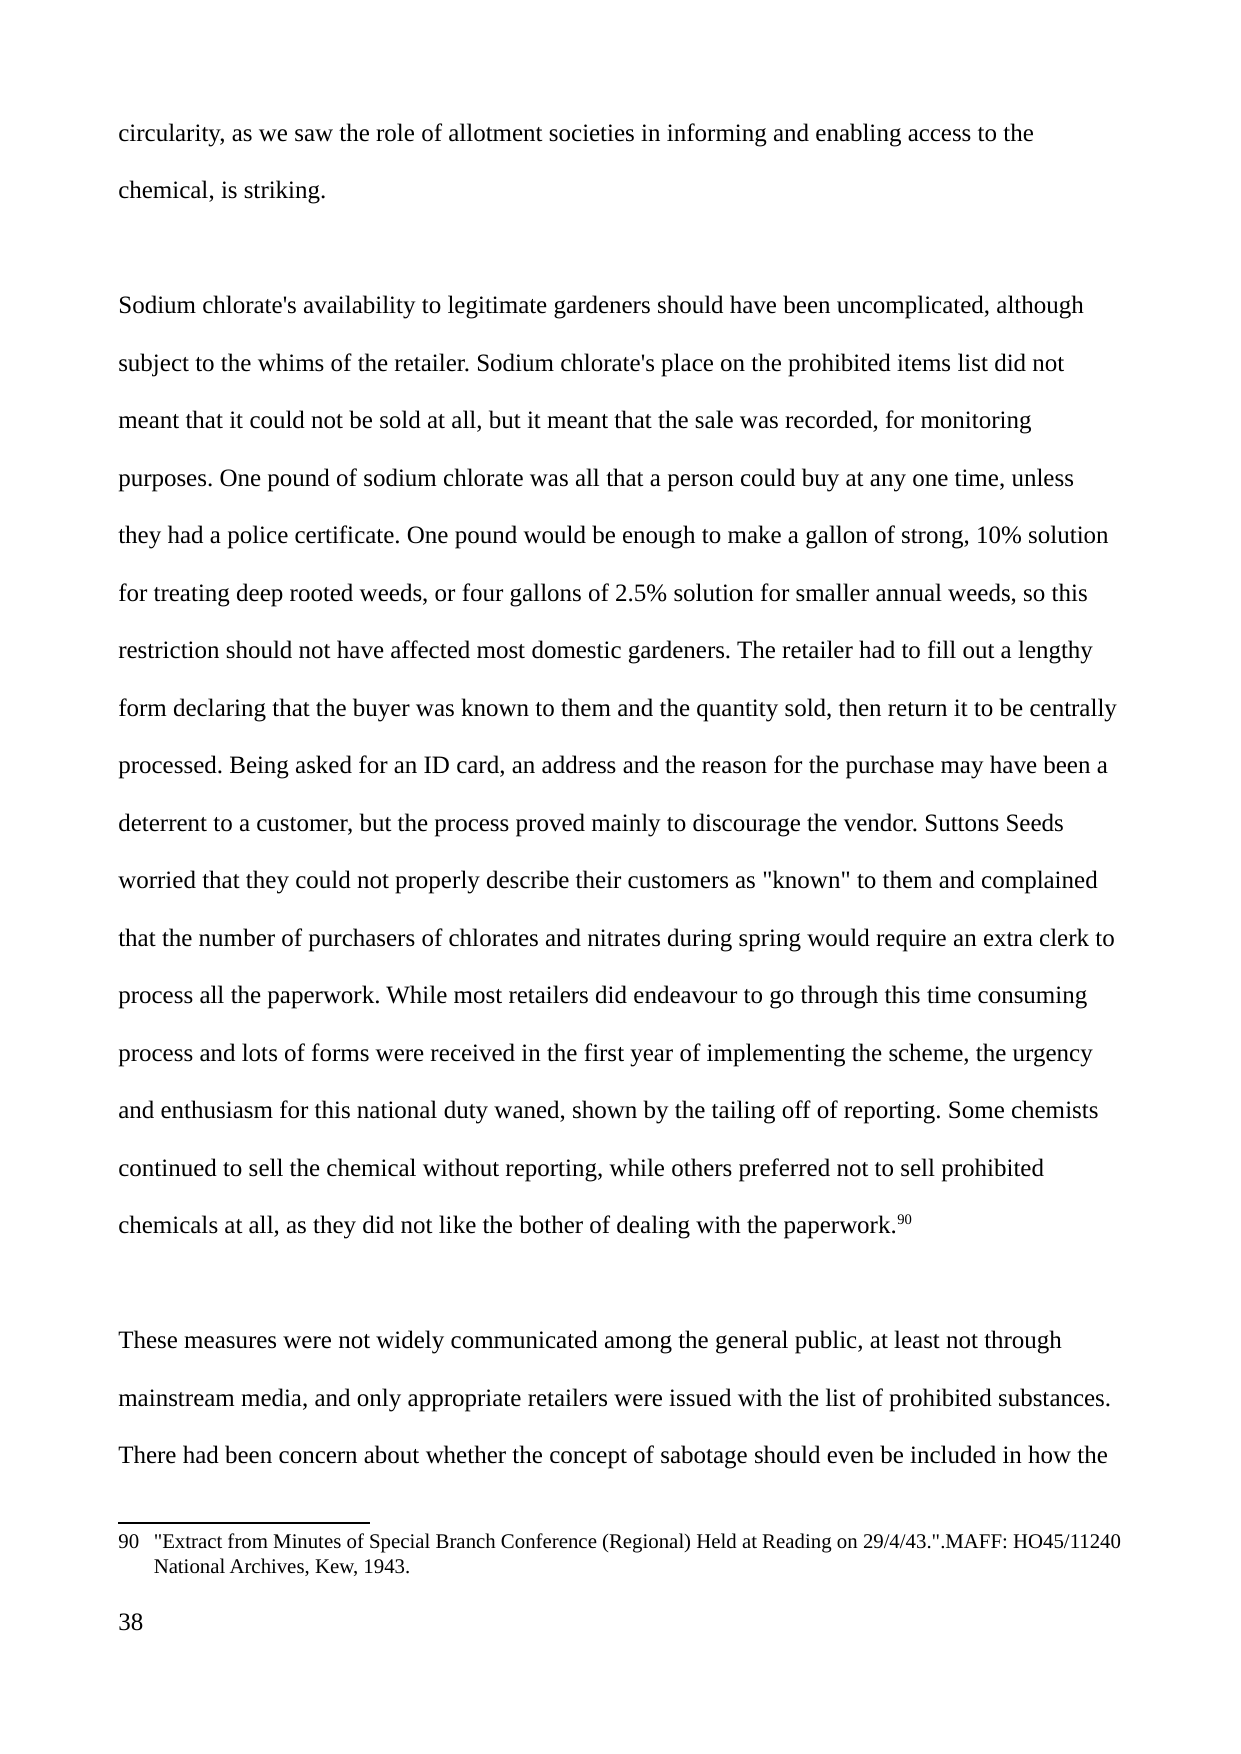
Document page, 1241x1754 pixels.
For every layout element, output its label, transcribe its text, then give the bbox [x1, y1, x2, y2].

text Sodium chlorate's availability to legitimate gardeners should have been uncomplicated, although subject to the whims of the retailer. Sodium chlorate's place on the prohibited items list did not meant that it could not be sold at all, but it meant that the sale was recorded, for monitoring purposes. One pound of sodium chlorate was all that a person could buy at any one time, unless they had a police certificate. One pound would be enough to make a gallon of strong, 10% solution for treating deep rooted weeds, or four gallons of 2.5% solution for smaller annual weeds, so this restriction should not have affected most domestic gardeners. The retailer had to fill out a lengthy form declaring that the buyer was known to them and the quantity sold, then return it to be centrally processed. Being asked for an ID card, an address and the reason for the purchase may have been a deterrent to a customer, but the process proved mainly to discourage the vendor. Suttons Seeds worried that they could not properly describe their customers as "known" to them and complained that the number of purchasers of chlorates and nitrates during spring would require an extra clerk to process all the paperwork. While most retailers did endeavour to go through this time consuming process and lots of forms were received in the first year of implementing the scheme, the urgency and enthusiasm for this national duty waned, shown by the tailing off of reporting. Some chemists continued to sell the chemical without reporting, while others preferred not to sell prohibited chemicals at all, as they did not like the bother of dealing with the paperwork. [118, 291, 1122, 1239]
text "Extract from Minutes of Special Branch Conference (Regional) Held at Reading on 29/4/43.".MAFF: HO45/11240 National Archives, Kew, 1943. [118, 1529, 1122, 1578]
text Although the oxidising properties of sodium chlorate was not a principle concern to gardeners, it was, at different times and for different reasons, a preoccupation of various governments. In the approach to the Second World War, sodium chlorate was included in the "Prohibited Chemicals" list, a selection of chemicals compiled by MI5 in 1939 thought to be desirable to people wishing to damage national security. Homemade bombs were the subject of concerned correspondence in 1941 when a German agent was found to be carrying instructions to go to chemists shops and purchase bomb making chemicals, including sodium chlorate. This validated the list and the measures associated with it, but it was hypothesised that while chemists may consider selling 28lb of these bulk drugs specified in the instructions, a would-be bomb maker would not purchase supplies from a single store, to avoid arousing suspicion. Another route of access to these restricted chemicals pondered by officials was that would-be bombers would join horticultural or co-operative societies, both of which had been identified as potentially distributing chemicals to unrecorded people. This circularity, as we saw the role of allotment societies in informing and enabling access to the chemical, is striking. [118, 118, 1122, 204]
text These measures were not widely communicated among the general public, at least not through mainstream media, and only appropriate retailers were issued with the list of prohibited substances. There had been concern about whether the concept of sabotage should even be included in how the [118, 1326, 1122, 1469]
